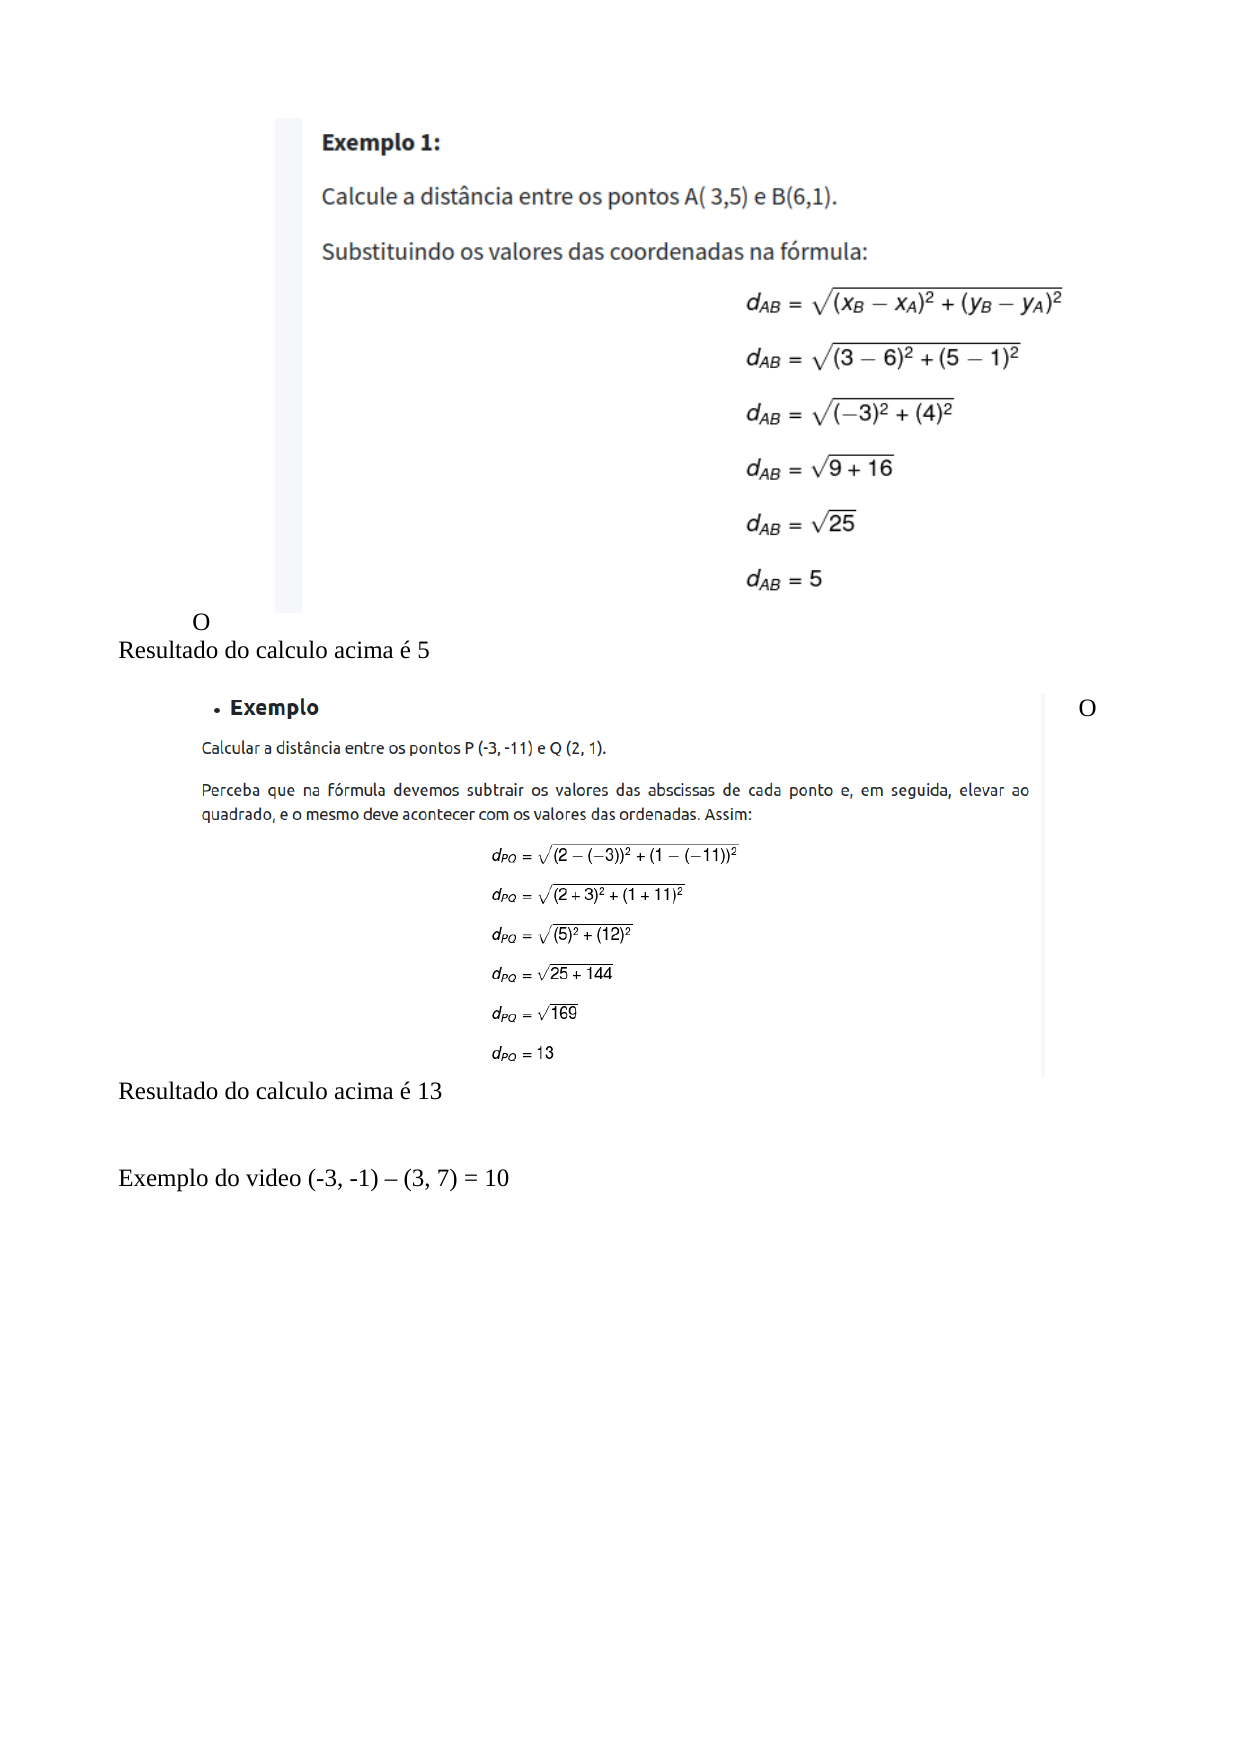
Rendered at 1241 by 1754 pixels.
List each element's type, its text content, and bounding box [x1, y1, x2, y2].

text Exemplo do video (-3, -1) – (3, 7) = 10 [118, 1163, 1122, 1191]
text O Resultado do calculo acima é 5 [118, 118, 1122, 664]
text O Resultado do calculo acima é 13 [118, 693, 1122, 1105]
